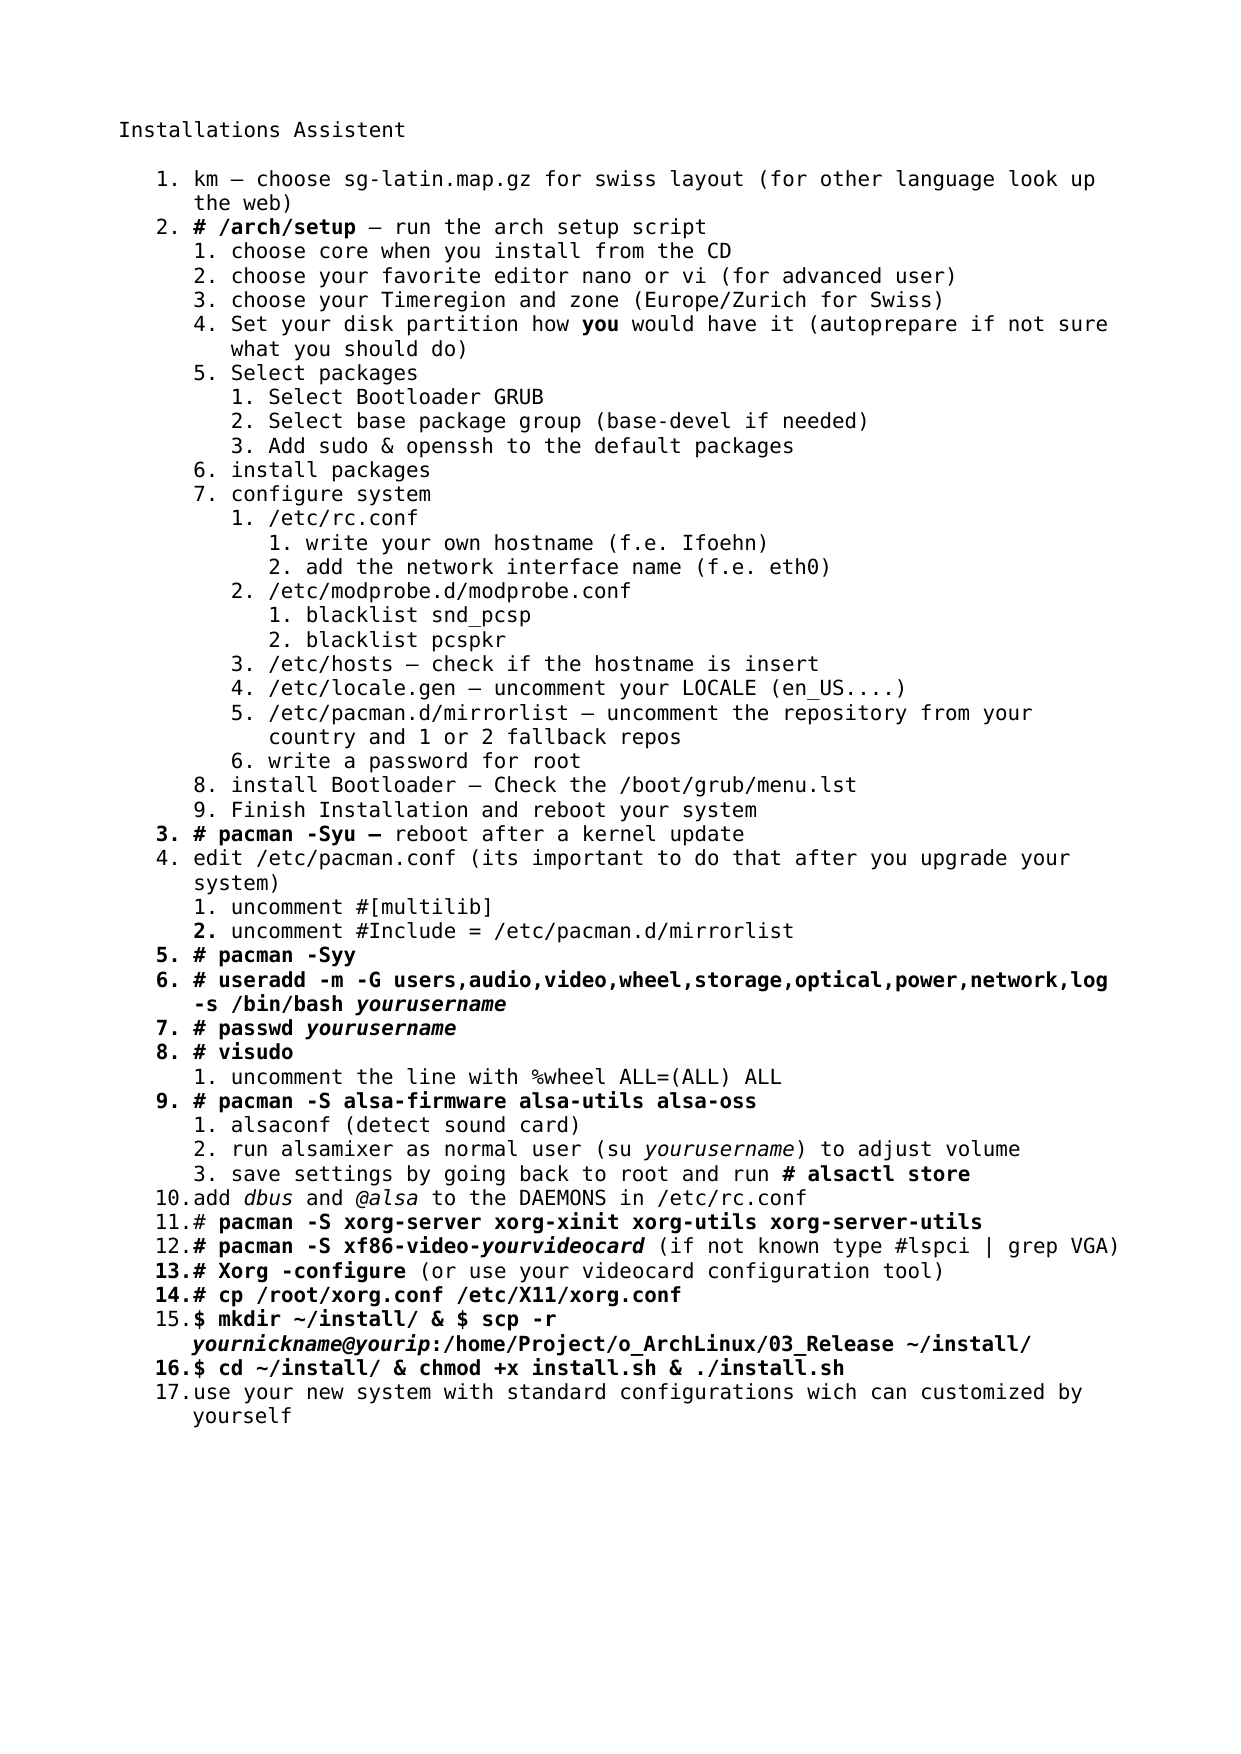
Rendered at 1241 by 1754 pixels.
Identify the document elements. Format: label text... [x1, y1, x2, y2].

list # cp /root/xorg.conf /etc/X11/xorg.conf [154, 1283, 1122, 1307]
list add dbus and @alsa to the DAEMONS in /etc/rc.conf [154, 1186, 1122, 1210]
list uncomment #[multilib] [193, 895, 1122, 919]
list # pacman -Syy [156, 943, 1122, 968]
list write your own hostname (f.e. Ifoehn) [268, 531, 1122, 555]
list write a password for root [231, 749, 1122, 773]
list blacklist snd_pcsp [268, 603, 1122, 628]
list /etc/rc.conf [231, 506, 1122, 531]
list choose your favorite editor nano or vi (for advanced user) [193, 264, 1122, 288]
list uncomment the line with %wheel ALL=(ALL) ALL [193, 1065, 1122, 1089]
list # visudo [156, 1040, 1122, 1065]
list /etc/pacman.d/mirrorlist – uncomment the repository from your country and 1 or 2 fallback repos [231, 701, 1122, 749]
list run alsamixer as normal user (su yourusername) to adjust volume [193, 1137, 1122, 1162]
list # useradd -m -G users,audio,video,wheel,storage,optical,power,network,log -s /bin/bash yourusername [156, 968, 1122, 1016]
list Select packages [193, 361, 1122, 385]
list Finish Installation and reboot your system [193, 798, 1122, 822]
list choose your Timeregion and zone (Europe/Zurich for Swiss) [193, 288, 1122, 312]
list $ mkdir ~/install/ & $ scp -r yournickname@yourip:/home/Project/o_ArchLinux/03_Release ~/install/ [154, 1307, 1122, 1356]
list edit /etc/pacman.conf (its important to do that after you upgrade your system) [156, 846, 1122, 895]
list /etc/hosts – check if the hostname is insert [231, 652, 1122, 676]
list install packages [193, 458, 1122, 482]
list Set your disk partition how you would have it (autoprepare if not sure what you should do) [193, 312, 1122, 361]
list km – choose sg-latin.map.gz for swiss layout (for other language look up the web) [156, 167, 1122, 215]
list # pacman -S xorg-server xorg-xinit xorg-utils xorg-server-utils [154, 1210, 1122, 1234]
list Select base package group (base-devel if needed) [231, 409, 1122, 434]
list # Xorg -configure (or use your videocard configuration tool) [154, 1259, 1122, 1283]
list # pacman -S alsa-firmware alsa-utils alsa-oss [156, 1089, 1122, 1113]
list use your new system with standard configurations wich can customized by yourself [154, 1380, 1122, 1429]
list add the network interface name (f.e. eth0) [268, 555, 1122, 579]
list $ cd ~/install/ & chmod +x install.sh & ./install.sh [154, 1356, 1122, 1380]
list /etc/locale.gen – uncomment your LOCALE (en_US....) [231, 676, 1122, 701]
list /etc/modprobe.d/modprobe.conf [231, 579, 1122, 603]
list choose core when you install from the CD [193, 239, 1122, 264]
list alsaconf (detect sound card) [193, 1113, 1122, 1137]
list # passwd yourusername [156, 1016, 1122, 1040]
list Select Bootloader GRUB [231, 385, 1122, 409]
list Add sudo & openssh to the default packages [231, 434, 1122, 458]
list blacklist pcspkr [268, 628, 1122, 652]
list install Bootloader – Check the /boot/grub/menu.lst [193, 773, 1122, 798]
list uncomment #Include = /etc/pacman.d/mirrorlist [193, 919, 1122, 943]
list # pacman -S xf86-video-yourvideocard (if not known type #lspci | grep VGA) [154, 1234, 1122, 1259]
text Installations Assistent [118, 118, 1122, 142]
list configure system [193, 482, 1122, 506]
list # /arch/setup – run the arch setup script [156, 215, 1122, 239]
list save settings by going back to root and run # alsactl store [193, 1162, 1122, 1186]
list # pacman -Syu – reboot after a kernel update [156, 822, 1122, 846]
